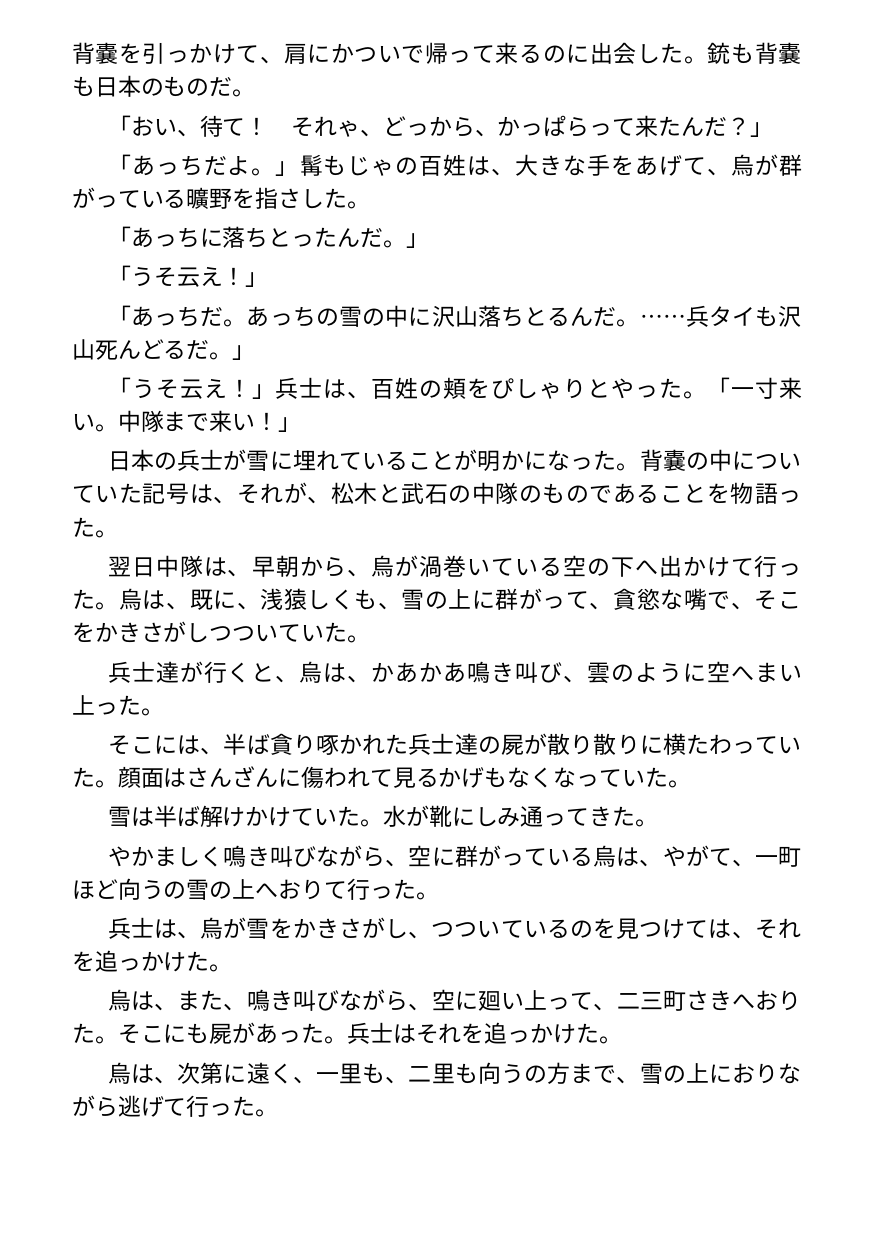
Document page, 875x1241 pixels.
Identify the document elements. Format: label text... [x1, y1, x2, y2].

text やかましく鳴き叫びながら、空に群がっている烏は、やがて、一町ほど向うの雪の上へおりて行った。 [72, 838, 802, 905]
text 兵士は、烏が雪をかきさがし、つついているのを見つけては、それを追っかけた。 [72, 911, 802, 977]
text 兵士達が行くと、烏は、かあかあ鳴き叫び、雲のように空へまい上った。 [72, 654, 802, 721]
text 「おい、待て！ それゃ、どっから、かっぱらって来たんだ？」 [72, 108, 802, 142]
text 翌日中隊は、早朝から、烏が渦巻いている空の下へ出かけて行った。烏は、既に、浅猿しくも、雪の上に群がって、貪慾な嘴で、そこをかきさがしつついていた。 [72, 549, 802, 648]
text 「あっちに落ちとったんだ。」 [72, 220, 802, 253]
text 背嚢を引っかけて、肩にかついで帰って来るのに出会した。銃も背嚢も日本のものだ。 [72, 36, 802, 102]
text そこには、半ば貪り啄かれた兵士達の屍が散り散りに横たわっていた。顔面はさんざんに傷われて見るかげもなくなっていた。 [72, 727, 802, 793]
text 烏は、次第に遠く、一里も、二里も向うの方まで、雪の上におりながら逃げて行った。 [72, 1056, 802, 1122]
text 日本の兵士が雪に埋れていることが明かになった。背嚢の中についていた記号は、それが、松木と武石の中隊のものであることを物語った。 [72, 443, 802, 543]
text 「あっちだよ。」髯もじゃの百姓は、大きな手をあげて、烏が群がっている曠野を指さした。 [72, 148, 802, 214]
text 雪は半ば解けかけていた。水が靴にしみ通ってきた。 [72, 799, 802, 832]
text 烏は、また、鳴き叫びながら、空に廻い上って、二三町さきへおりた。そこにも屍があった。兵士はそれを追っかけた。 [72, 983, 802, 1049]
text 「うそ云え！」 [72, 259, 802, 292]
text 「あっちだ。あっちの雪の中に沢山落ちとるんだ。……兵タイも沢山死んどるだ。」 [72, 298, 802, 365]
text 「うそ云え！」兵士は、百姓の頬をぴしゃりとやった。「一寸来い。中隊まで来い！」 [72, 371, 802, 437]
